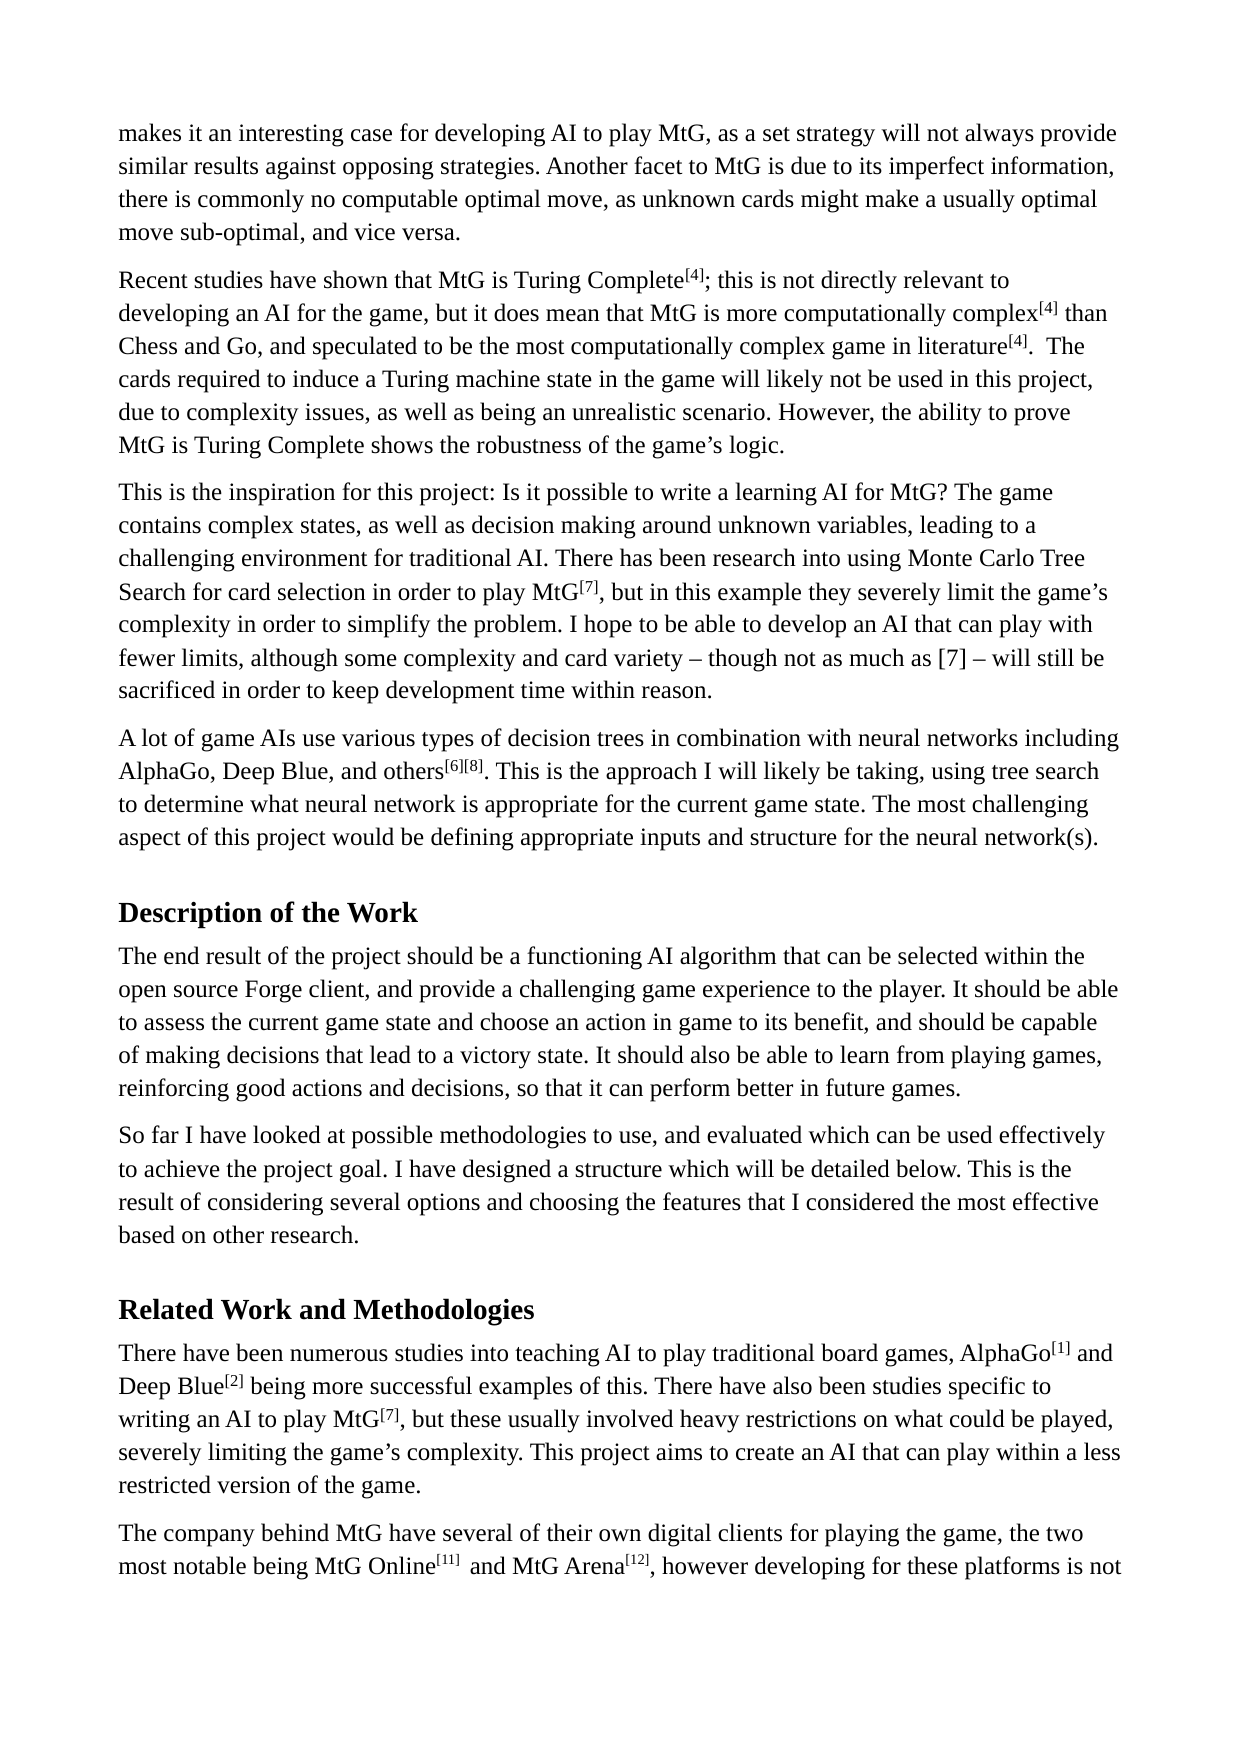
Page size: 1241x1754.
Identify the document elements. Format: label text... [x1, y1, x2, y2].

subtitle Description of the Work [118, 895, 1122, 928]
text So far I have looked at possible methodologies to use, and evaluated which can be used effectively to achieve the project goal. I have designed a structure which will be detailed below. This is the result of considering several options and choosing the features that I considered the most effective based on other research. [118, 1121, 1122, 1248]
text The end result of the project should be a functioning AI algorithm that can be selected within the open source Forge client, and provide a challenging game experience to the player. It should be able to assess the current game state and choose an action in game to its benefit, and should be capable of making decisions that lead to a victory state. It should also be able to learn from playing games, reinforcing good actions and decisions, so that it can perform better in future games. [118, 941, 1122, 1102]
text This is the inspiration for this project: Is it possible to write a learning AI for MtG? The game contains complex states, as well as decision making around unknown variables, leading to a challenging environment for traditional AI. There has been research into using Monte Carlo Tree Search for card selection in order to play MtG[7], but in this example they severely limit the game’s complexity in order to simplify the problem. I hope to be able to develop an AI that can play with fewer limits, although some complexity and card variety – though not as much as [7] – will still be sacrificed in order to keep development time within reason. [118, 477, 1122, 704]
text The company behind MtG have several of their own digital clients for playing the game, the two most notable being MtG Online[11] and MtG Arena[12], however developing for these platforms is not [118, 1518, 1122, 1580]
text makes it an interesting case for developing AI to play MtG, as a set strategy will not always provide similar results against opposing strategies. Another facet to MtG is due to its imperfect information, there is commonly no computable optimal move, as unknown cards might make a usually optimal move sub-optimal, and vice versa. [118, 118, 1122, 246]
text There have been numerous studies into teaching AI to play traditional board games, AlphaGo[1] and Deep Blue[2] being more successful examples of this. There have also been studies specific to writing an AI to play MtG[7], but these usually involved heavy restrictions on what could be played, severely limiting the game’s complexity. This project aims to create an AI that can play within a less restricted version of the game. [118, 1338, 1122, 1499]
text Recent studies have shown that MtG is Turing Complete[4]; this is not directly relevant to developing an AI for the game, but it does mean that MtG is more computationally complex[4] than Chess and Go, and speculated to be the most computationally complex game in literature[4]. The cards required to induce a Turing machine state in the game will likely not be used in this project, due to complexity issues, as well as being an unrealistic scenario. However, the ability to prove MtG is Turing Complete shows the robustness of the game’s logic. [118, 265, 1122, 459]
text A lot of game AIs use various types of decision trees in combination with neural networks including AlphaGo, Deep Blue, and others[6][8]. This is the approach I will likely be taking, using tree search to determine what neural network is appropriate for the current game state. The most challenging aspect of this project would be defining appropriate inputs and structure for the neural network(s). [118, 723, 1122, 851]
subtitle Related Work and Methodologies [118, 1292, 1122, 1326]
